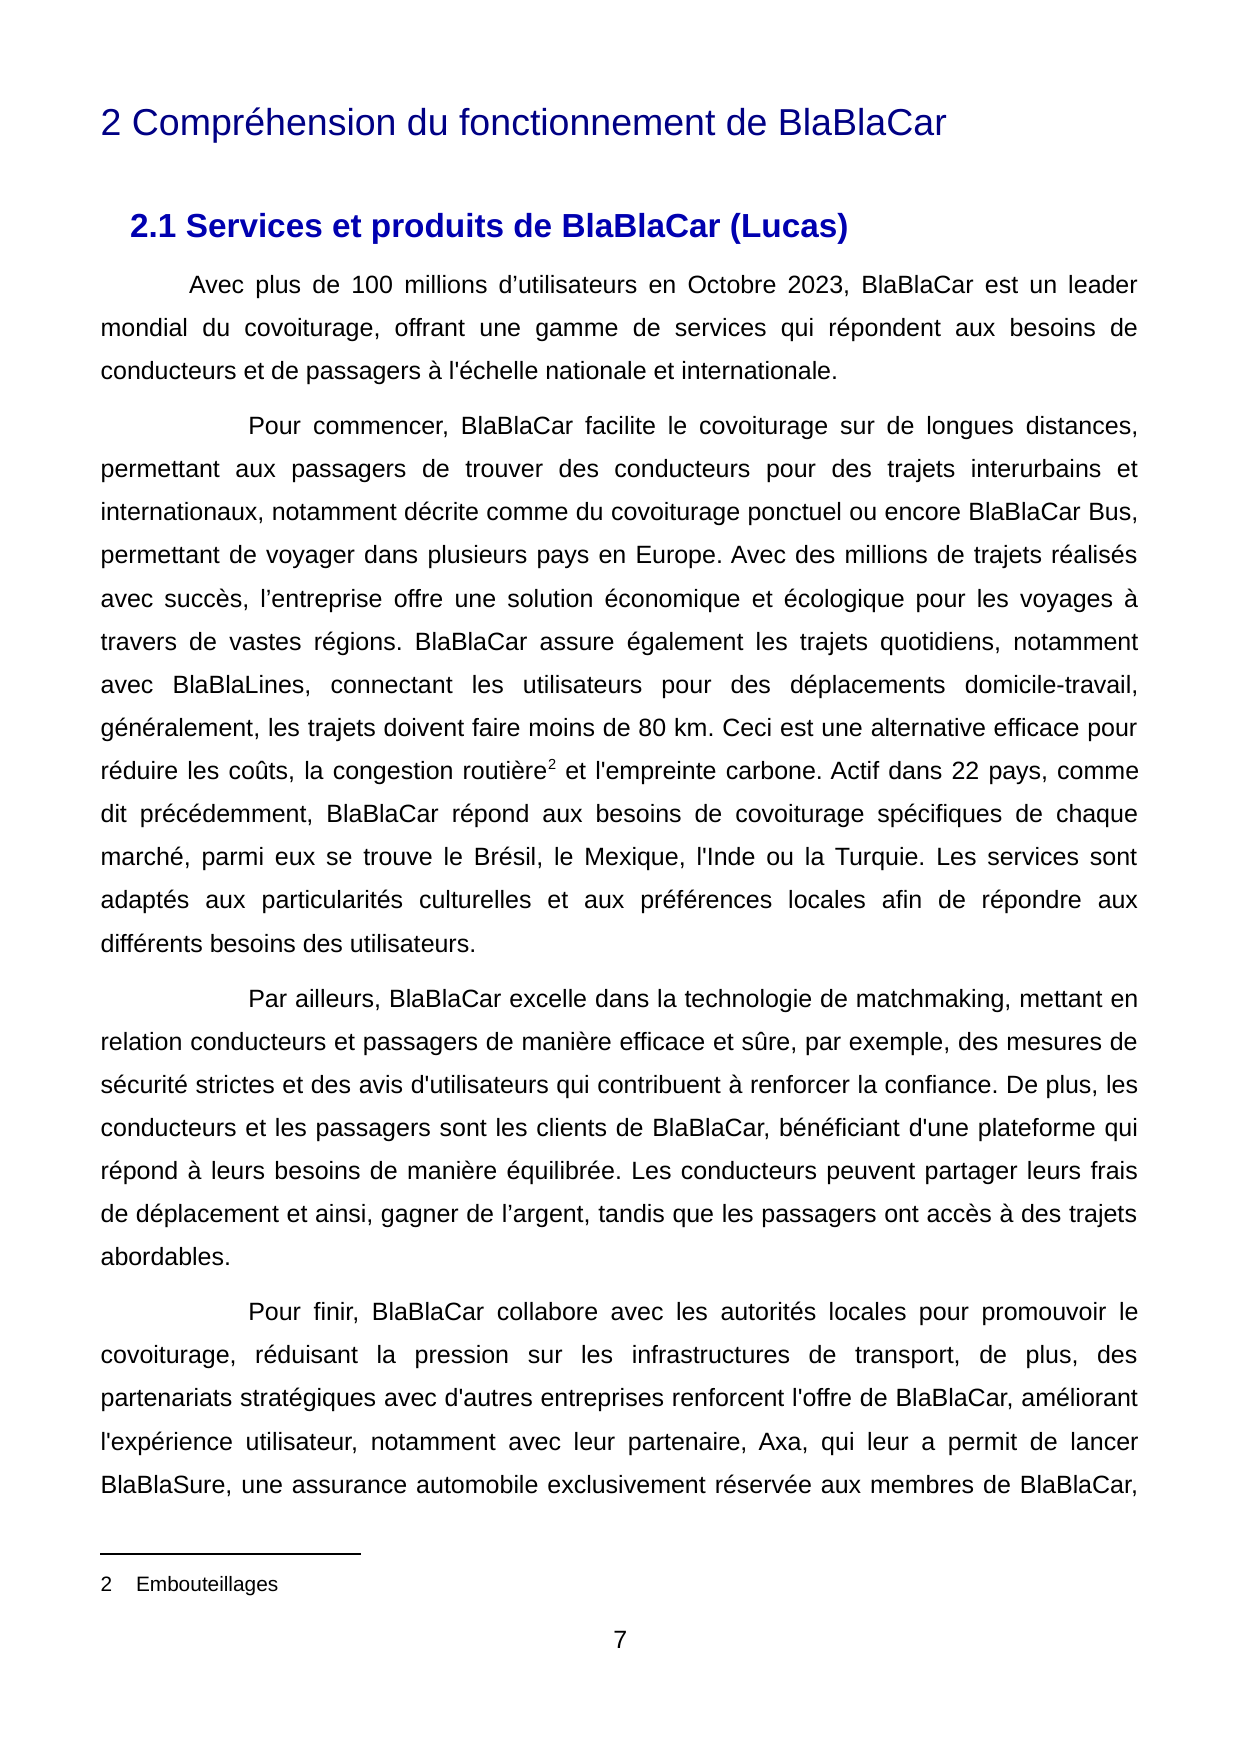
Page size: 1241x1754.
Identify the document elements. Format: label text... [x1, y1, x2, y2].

text Avec plus de 100 millions d’utilisateurs en Octobre 2023, BlaBlaCar est un leader mondial du covoiturage, offrant une gamme de services qui répondent aux besoins de conducteurs et de passagers à l'échelle nationale et internationale. [100, 270, 1140, 385]
subtitle Compréhension du fonctionnement de BlaBlaCar [100, 100, 1140, 143]
text Embouteillages [100, 1571, 1140, 1595]
text Par ailleurs, BlaBlaCar excelle dans la technologie de matchmaking, mettant en relation conducteurs et passagers de manière efficace et sûre, par exemple, des mesures de sécurité strictes et des avis d'utilisateurs qui contribuent à renforcer la confiance. De plus, les conducteurs et les passagers sont les clients de BlaBlaCar, bénéficiant d'une plateforme qui répond à leurs besoins de manière équilibrée. Les conducteurs peuvent partager leurs frais de déplacement et ainsi, gagner de l’argent, tandis que les passagers ont accès à des trajets abordables. [100, 983, 1140, 1271]
subtitle Services et produits de BlaBlaCar (Lucas) [100, 206, 1140, 245]
text Pour commencer, BlaBlaCar facilite le covoiturage sur de longues distances, permettant aux passagers de trouver des conducteurs pour des trajets interurbains et internationaux, notamment décrite comme du covoiturage ponctuel ou encore BlaBlaCar Bus, permettant de voyager dans plusieurs pays en Europe. Avec des millions de trajets réalisés avec succès, l’entreprise offre une solution économique et écologique pour les voyages à travers de vastes régions. BlaBlaCar assure également les trajets quotidiens, notamment avec BlaBlaLines, connectant les utilisateurs pour des déplacements domicile-travail, généralement, les trajets doivent faire moins de 80 km. Ceci est une alternative efficace pour réduire les coûts, la congestion routière et l'empreinte carbone. Actif dans 22 pays, comme dit précédemment, BlaBlaCar répond aux besoins de covoiturage spécifiques de chaque marché, parmi eux se trouve le Brésil, le Mexique, l'Inde ou la Turquie. Les services sont adaptés aux particularités culturelles et aux préférences locales afin de répondre aux différents besoins des utilisateurs. [100, 411, 1140, 957]
text Pour finir, BlaBlaCar collabore avec les autorités locales pour promouvoir le covoiturage, réduisant la pression sur les infrastructures de transport, de plus, des partenariats stratégiques avec d'autres entreprises renforcent l'offre de BlaBlaCar, améliorant l'expérience utilisateur, notamment avec leur partenaire, Axa, qui leur a permit de lancer BlaBlaSure, une assurance automobile exclusivement réservée aux membres de BlaBlaCar, [100, 1297, 1140, 1498]
